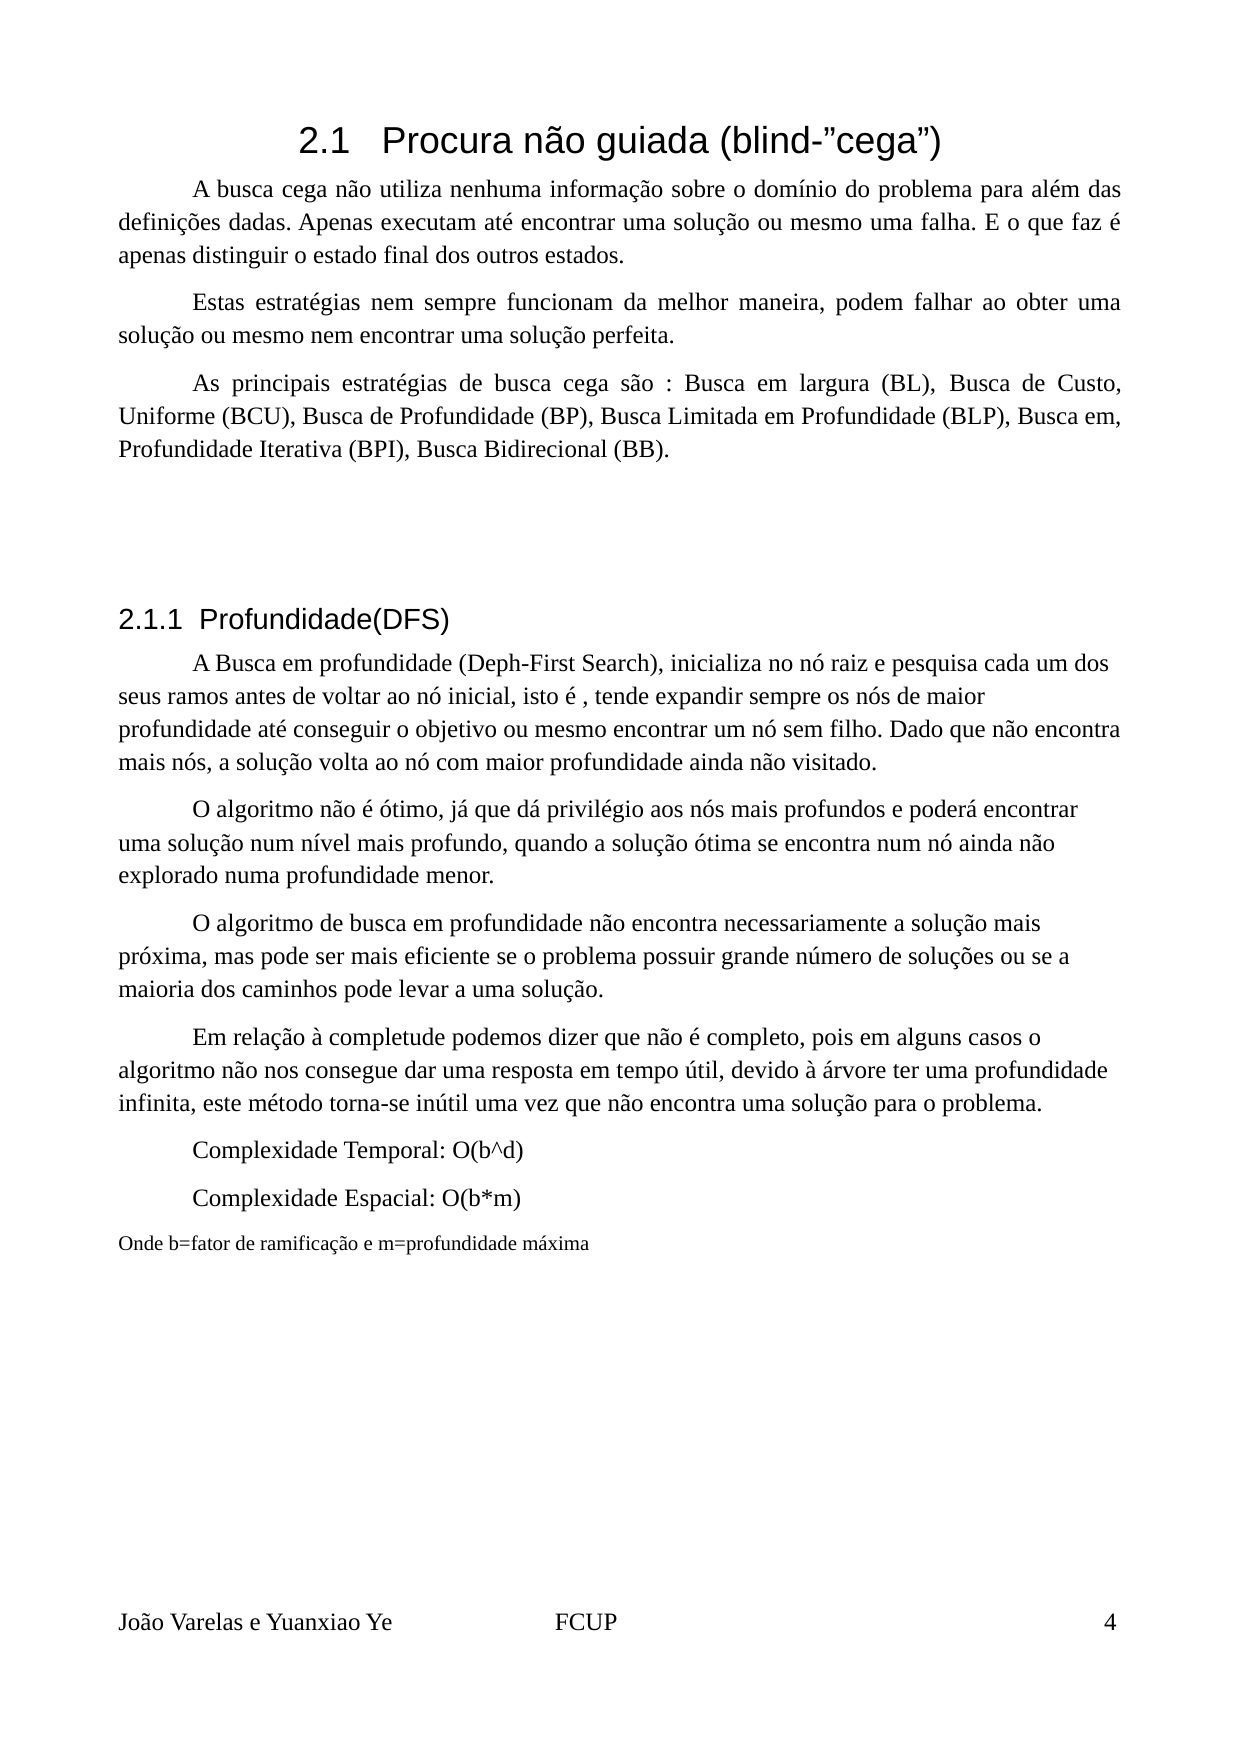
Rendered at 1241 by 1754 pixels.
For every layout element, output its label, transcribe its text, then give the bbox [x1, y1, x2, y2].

text A Busca em profundidade (Deph-First Search), inicializa no nó raiz e pesquisa cada um dos seus ramos antes de voltar ao nó inicial, isto é , tende expandir sempre os nós de maior profundidade até conseguir o objetivo ou mesmo encontrar um nó sem filho. Dado que não encontra mais nós, a solução volta ao nó com maior profundidade ainda não visitado. [118, 648, 1122, 776]
text As principais estratégias de busca cega são : Busca em largura (BL), Busca de Custo, Uniforme (BCU), Busca de Profundidade (BP), Busca Limitada em Profundidade (BLP), Busca em, Profundidade Iterativa (BPI), Busca Bidirecional (BB). [118, 430, 1122, 463]
text O algoritmo não é ótimo, já que dá privilégio aos nós mais profundos e poderá encontrar uma solução num nível mais profundo, quando a solução ótima se encontra num nó ainda não explorado numa profundidade menor. [118, 794, 1122, 889]
text A busca cega não utiliza nenhuma informação sobre o domínio do problema para além das definições dadas. Apenas executam até encontrar uma solução ou mesmo uma falha. E o que faz é apenas distinguir o estado final dos outros estados. [118, 236, 1122, 268]
text Complexidade Temporal: O(b^d) [524, 1136, 1122, 1164]
subtitle 2.1 Procura não guiada (blind-”cega”) [118, 118, 1122, 161]
text A busca cega não utiliza nenhuma informação sobre o domínio do problema para além das definições dadas. Apenas executam até encontrar uma solução ou mesmo uma falha. E o que faz é apenas distinguir o estado final dos outros estados. [118, 202, 1122, 207]
text Complexidade Espacial: O(b*m) [521, 1183, 1122, 1212]
text O algoritmo de busca em profundidade não encontra necessariamente a solução mais próxima, mas pode ser mais eficiente se o problema possuir grande número de soluções ou se a maioria dos caminhos pode levar a uma solução. [118, 908, 1122, 1003]
text Onde b=fator de ramificação e m=profundidade máxima [589, 1231, 1122, 1255]
subtitle 2.1.1 Profundidade(DFS) [118, 602, 1122, 635]
text Estas estratégias nem sempre funcionam da melhor maneira, podem falhar ao obter uma solução ou mesmo nem encontrar uma solução perfeita. [118, 316, 1122, 349]
text Em relação à completude podemos dizer que não é completo, pois em alguns casos o algoritmo não nos consegue dar uma resposta em tempo útil, devido à árvore ter uma profundidade infinita, este método torna-se inútil uma vez que não encontra uma solução para o problema. [118, 1022, 1122, 1117]
